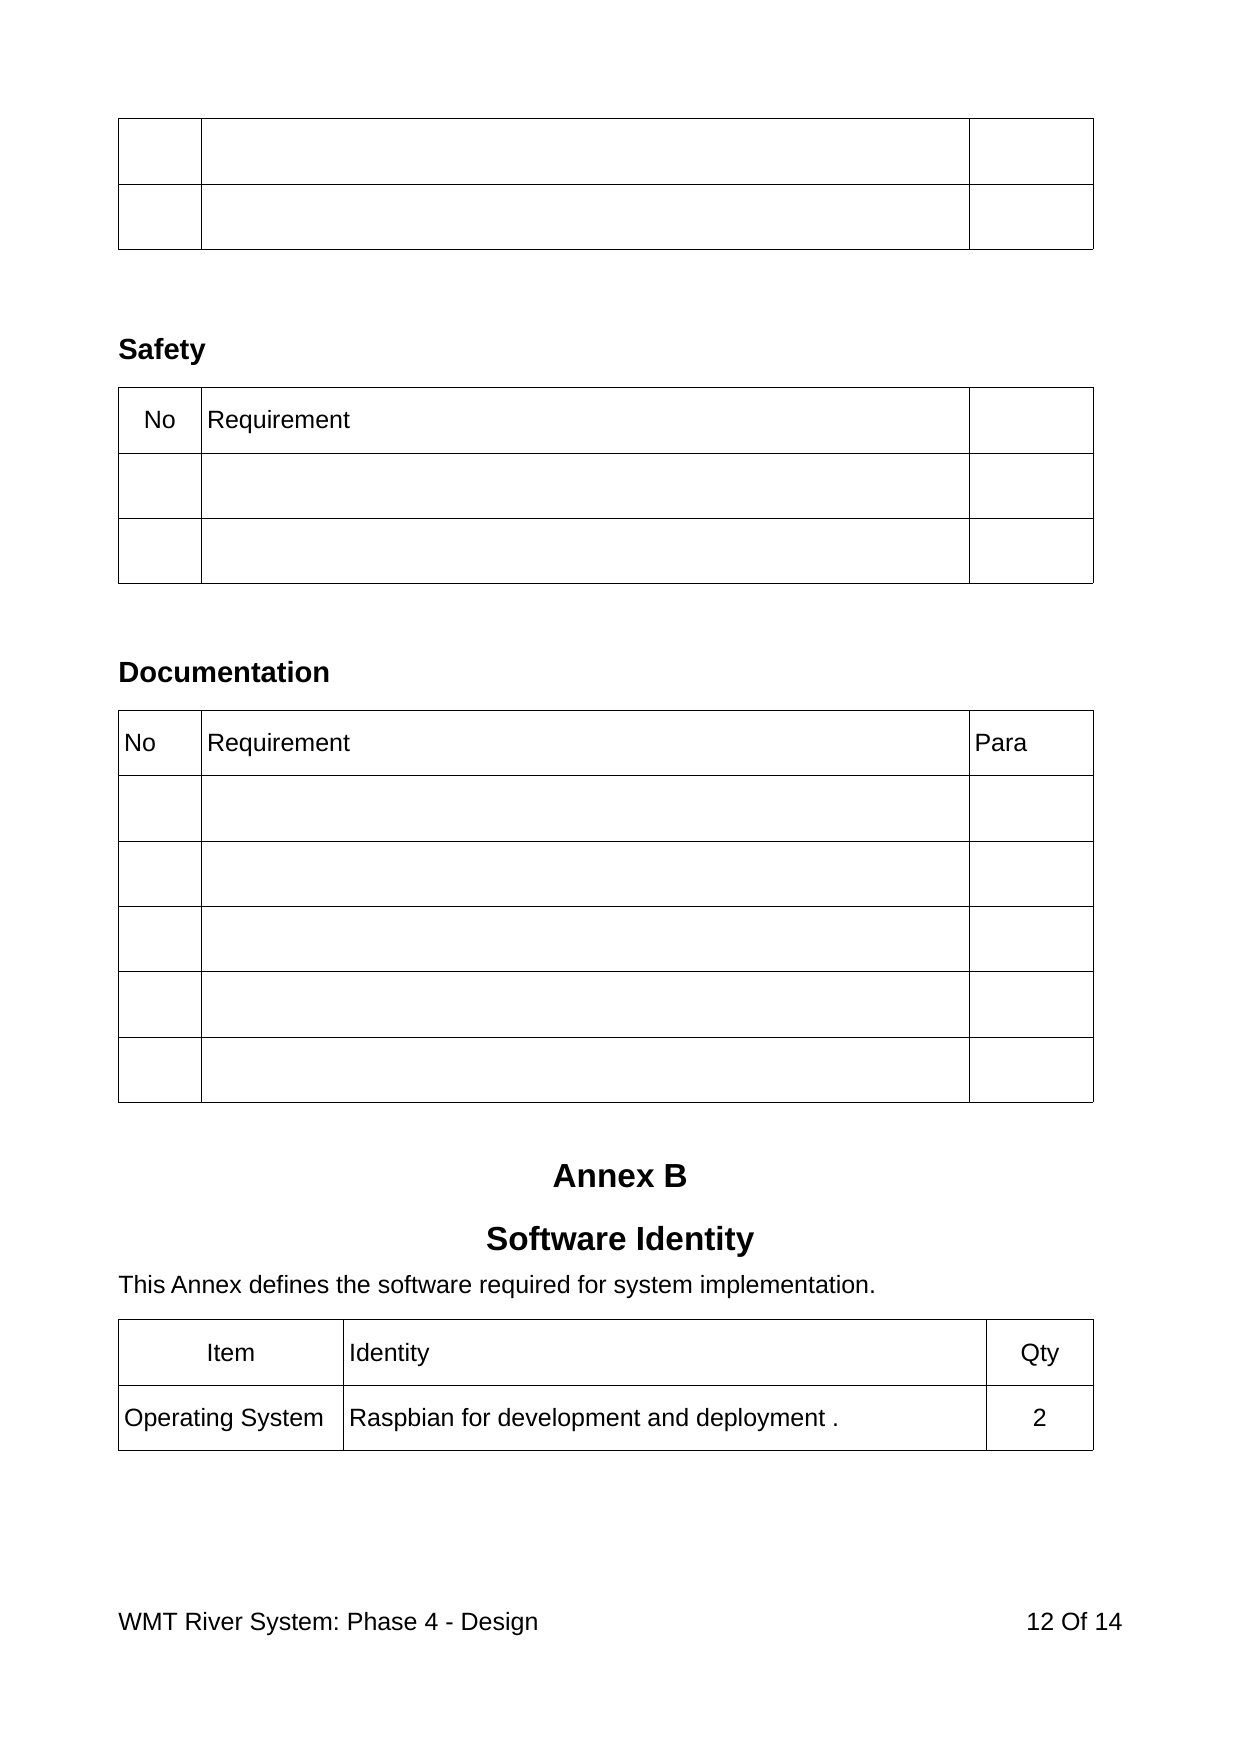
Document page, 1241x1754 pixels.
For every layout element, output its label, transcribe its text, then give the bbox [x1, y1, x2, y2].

table_cell [202, 1038, 969, 1102]
table_cell [119, 519, 201, 583]
table_cell [119, 907, 201, 971]
table_cell [970, 907, 1093, 971]
table_cell [970, 972, 1093, 1037]
table_cell [970, 454, 1093, 518]
table_cell [202, 185, 969, 249]
table_cell [119, 454, 201, 518]
subtitle Annex B [118, 1156, 1122, 1194]
subtitle Documentation [118, 655, 1122, 689]
table_cell [119, 842, 201, 906]
table_header Para [970, 711, 1093, 775]
table_header Requirement [202, 388, 969, 452]
table_cell [119, 119, 201, 183]
table_cell [202, 776, 969, 841]
subtitle Software Identity [118, 1219, 1122, 1258]
table_cell [119, 185, 201, 249]
table_cell [202, 972, 969, 1037]
table_cell [202, 519, 969, 583]
table_header [970, 388, 1093, 452]
table_cell [202, 454, 969, 518]
table_header Requirement [202, 711, 969, 775]
table_header No [119, 711, 201, 775]
text This Annex defines the software required for system implementation. [118, 1270, 1122, 1299]
table_cell [970, 185, 1093, 249]
table_cell [970, 1038, 1093, 1102]
table_cell [202, 907, 969, 971]
table_header No [119, 388, 201, 452]
table_cell [970, 776, 1093, 841]
table_cell [119, 972, 201, 1037]
table_header Item [119, 1320, 343, 1384]
table_cell [970, 842, 1093, 906]
subtitle Safety [118, 332, 1122, 366]
table_header Qty [987, 1320, 1093, 1384]
table_header Identity [344, 1320, 986, 1384]
table_cell [202, 119, 969, 183]
table_cell [119, 1038, 201, 1102]
table_cell [119, 776, 201, 841]
table_cell Operating System [119, 1386, 343, 1450]
table_cell Raspbian for development and deployment . [344, 1386, 986, 1450]
table_cell [970, 519, 1093, 583]
table_cell 2 [987, 1386, 1093, 1450]
table_cell [970, 119, 1093, 183]
table_cell [202, 842, 969, 906]
